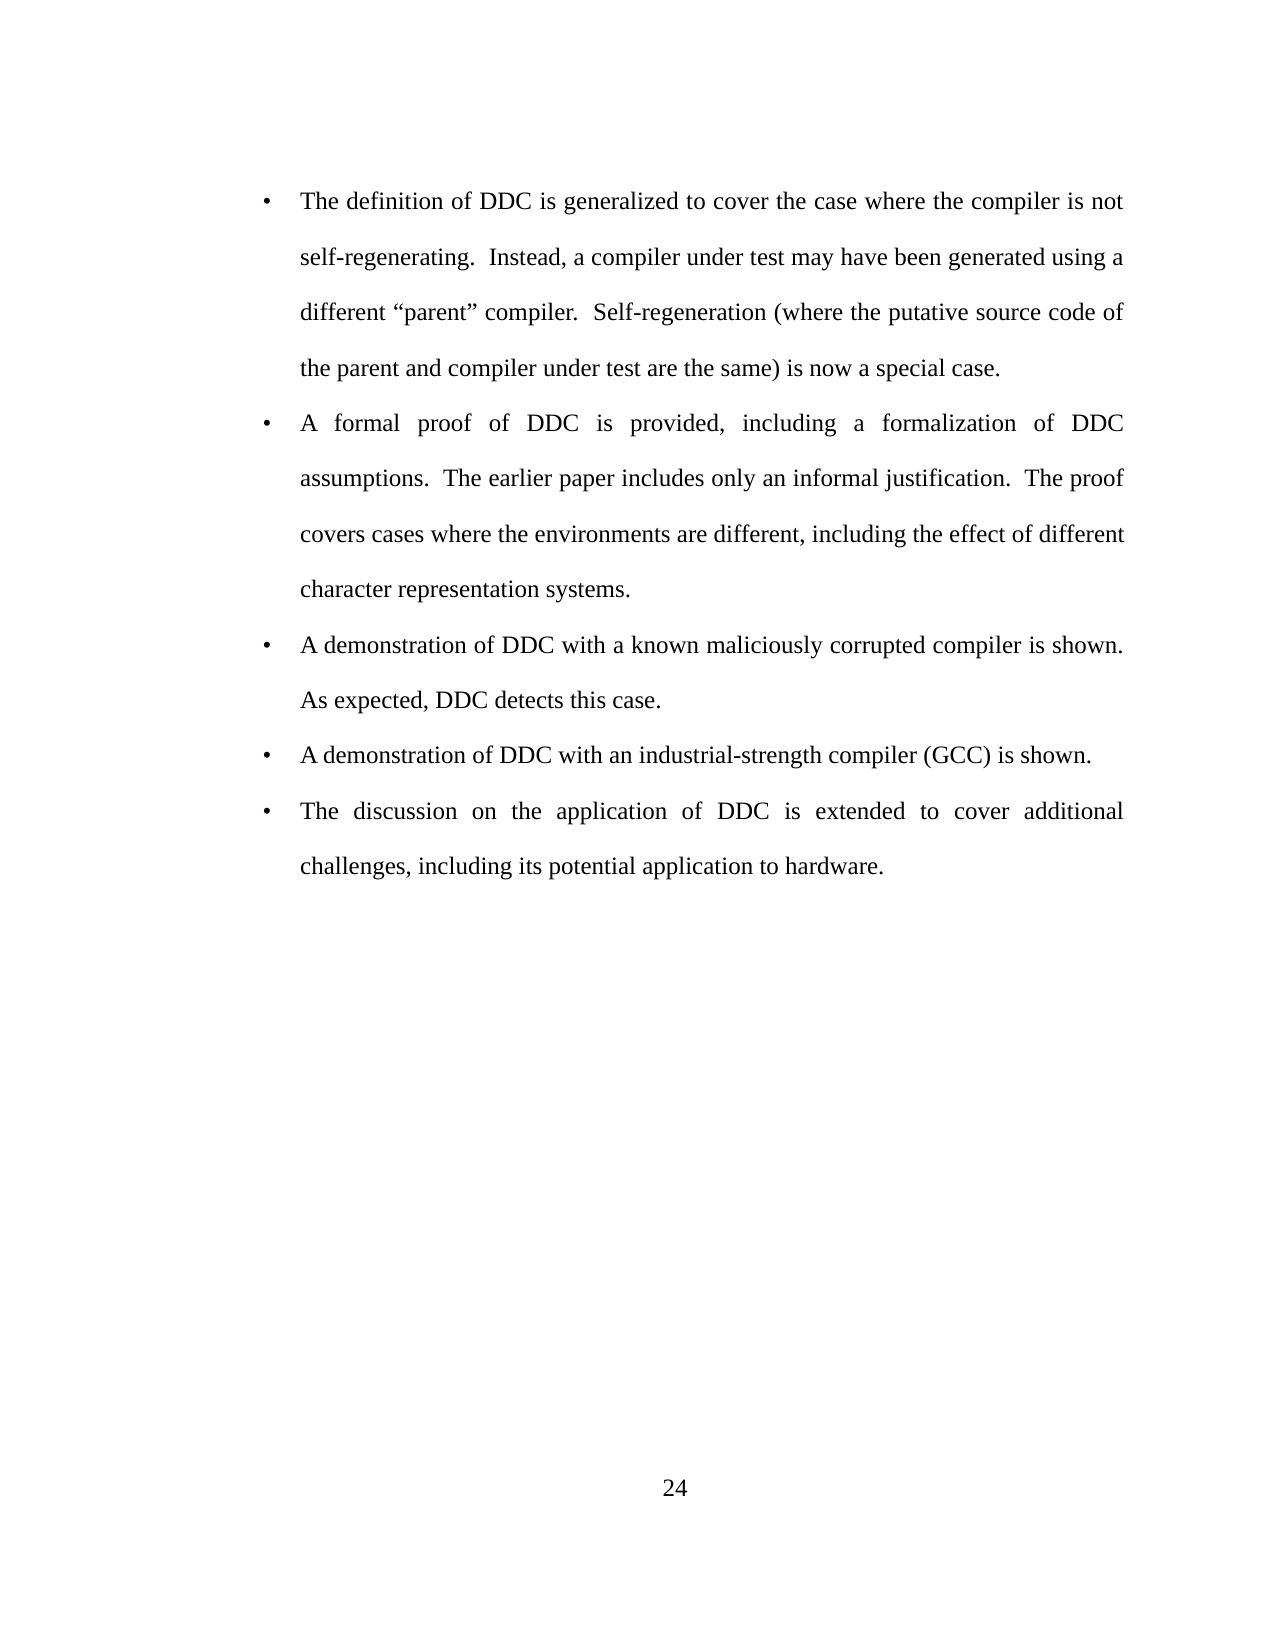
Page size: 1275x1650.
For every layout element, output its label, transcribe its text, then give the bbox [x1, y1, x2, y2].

list The discussion on the application of DDC is extended to cover additional challenges, including its potential application to hardware. [262, 797, 1125, 880]
list A demonstration of DDC with a known maliciously corrupted compiler is shown. As expected, DDC detects this case. [262, 631, 1125, 714]
list The definition of DDC is generalized to cover the case where the compiler is not self-regenerating. Instead, a compiler under test may have been generated using a different “parent” compiler. Self-regeneration (where the putative source code of the parent and compiler under test are the same) is now a special case. [262, 187, 1125, 381]
list A demonstration of DDC with an industrial-strength compiler (GCC) is shown. [262, 742, 1125, 769]
list A formal proof of DDC is provided, including a formalization of DDC assumptions. The earlier paper includes only an informal justification. The proof covers cases where the environments are different, including the effect of different character representation systems. [262, 409, 1125, 603]
